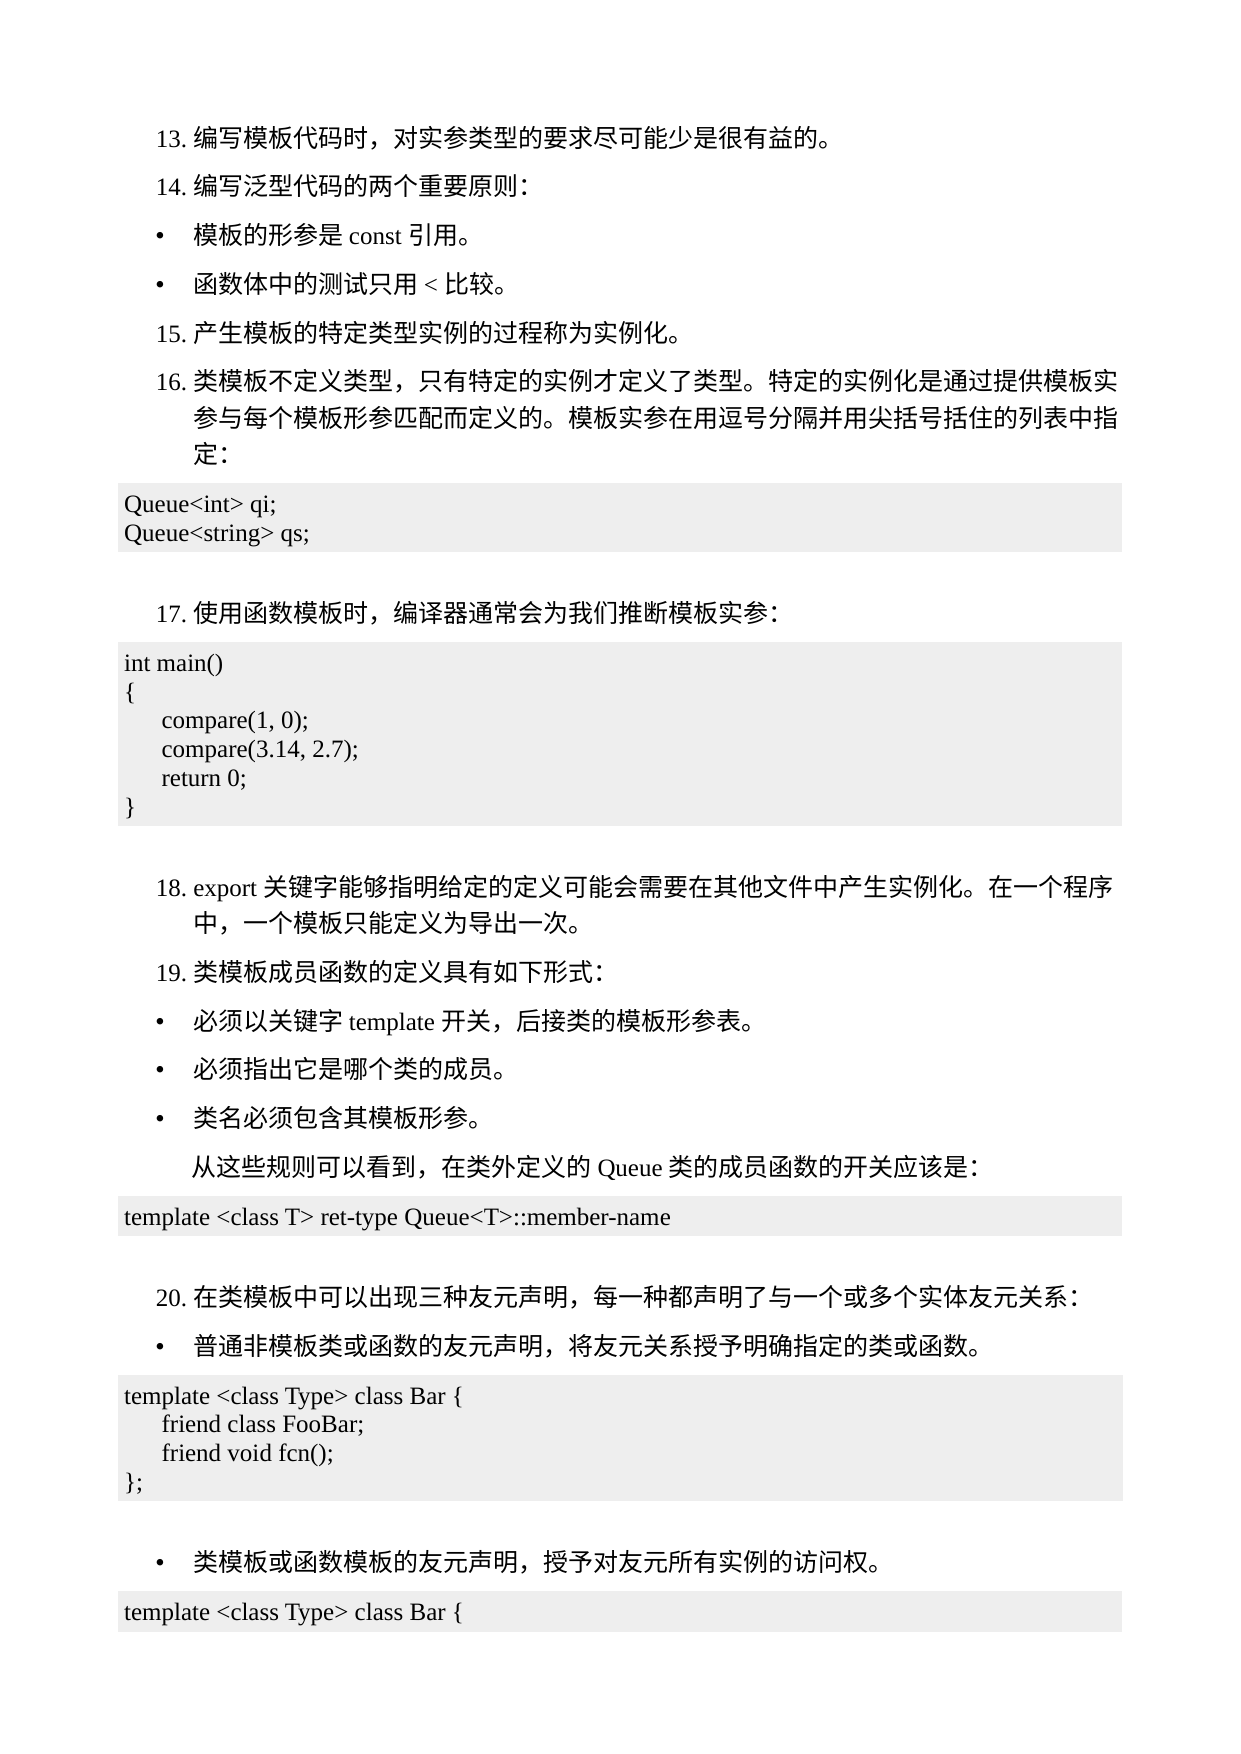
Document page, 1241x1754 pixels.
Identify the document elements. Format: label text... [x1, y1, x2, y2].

list 必须以关键字 template 开关，后接类的模板形参表。 [156, 1001, 1122, 1037]
list 类模板成员函数的定义具有如下形式： [156, 952, 1122, 988]
text 从这些规则可以看到，在类外定义的 Queue 类的成员函数的开关应该是： [118, 1147, 1122, 1183]
list 在类模板中可以出现三种友元声明，每一种都声明了与一个或多个实体友元关系： [156, 1277, 1122, 1314]
list 使用函数模板时，编译器通常会为我们推断模板实参： [156, 593, 1122, 629]
list 编写泛型代码的两个重要原则： [156, 167, 1122, 203]
table_header template <class Type> class Bar { [118, 1591, 1122, 1632]
list 函数体中的测试只用 < 比较。 [156, 264, 1122, 301]
table_header template <class Type> class Bar { friend class FooBar; friend void fcn(); }; [118, 1375, 1123, 1501]
list 类名必须包含其模板形参。 [156, 1098, 1122, 1135]
list 产生模板的特定类型实例的过程称为实例化。 [156, 313, 1122, 349]
list export 关键字能够指明给定的定义可能会需要在其他文件中产生实例化。在一个程序中，一个模板只能定义为导出一次。 [156, 867, 1122, 940]
list 类模板不定义类型，只有特定的实例才定义了类型。特定的实例化是通过提供模板实参与每个模板形参匹配而定义的。模板实参在用逗号分隔并用尖括号括住的列表中指定： [156, 362, 1122, 471]
list 普通非模板类或函数的友元声明，将友元关系授予明确指定的类或函数。 [156, 1326, 1122, 1362]
list 编写模板代码时，对实参类型的要求尽可能少是很有益的。 [156, 118, 1122, 154]
list 必须指出它是哪个类的成员。 [156, 1050, 1122, 1086]
list 类模板或函数模板的友元声明，授予对友元所有实例的访问权。 [156, 1543, 1122, 1579]
table_header template <class T> ret-type Queue<T>::member-name [118, 1196, 1122, 1236]
table_header Queue<int> qi; Queue<string> qs; [118, 483, 1122, 552]
list 模板的形参是 const 引用。 [156, 216, 1122, 252]
table_header int main() { compare(1, 0); compare(3.14, 2.7); return 0; } [118, 642, 1122, 826]
